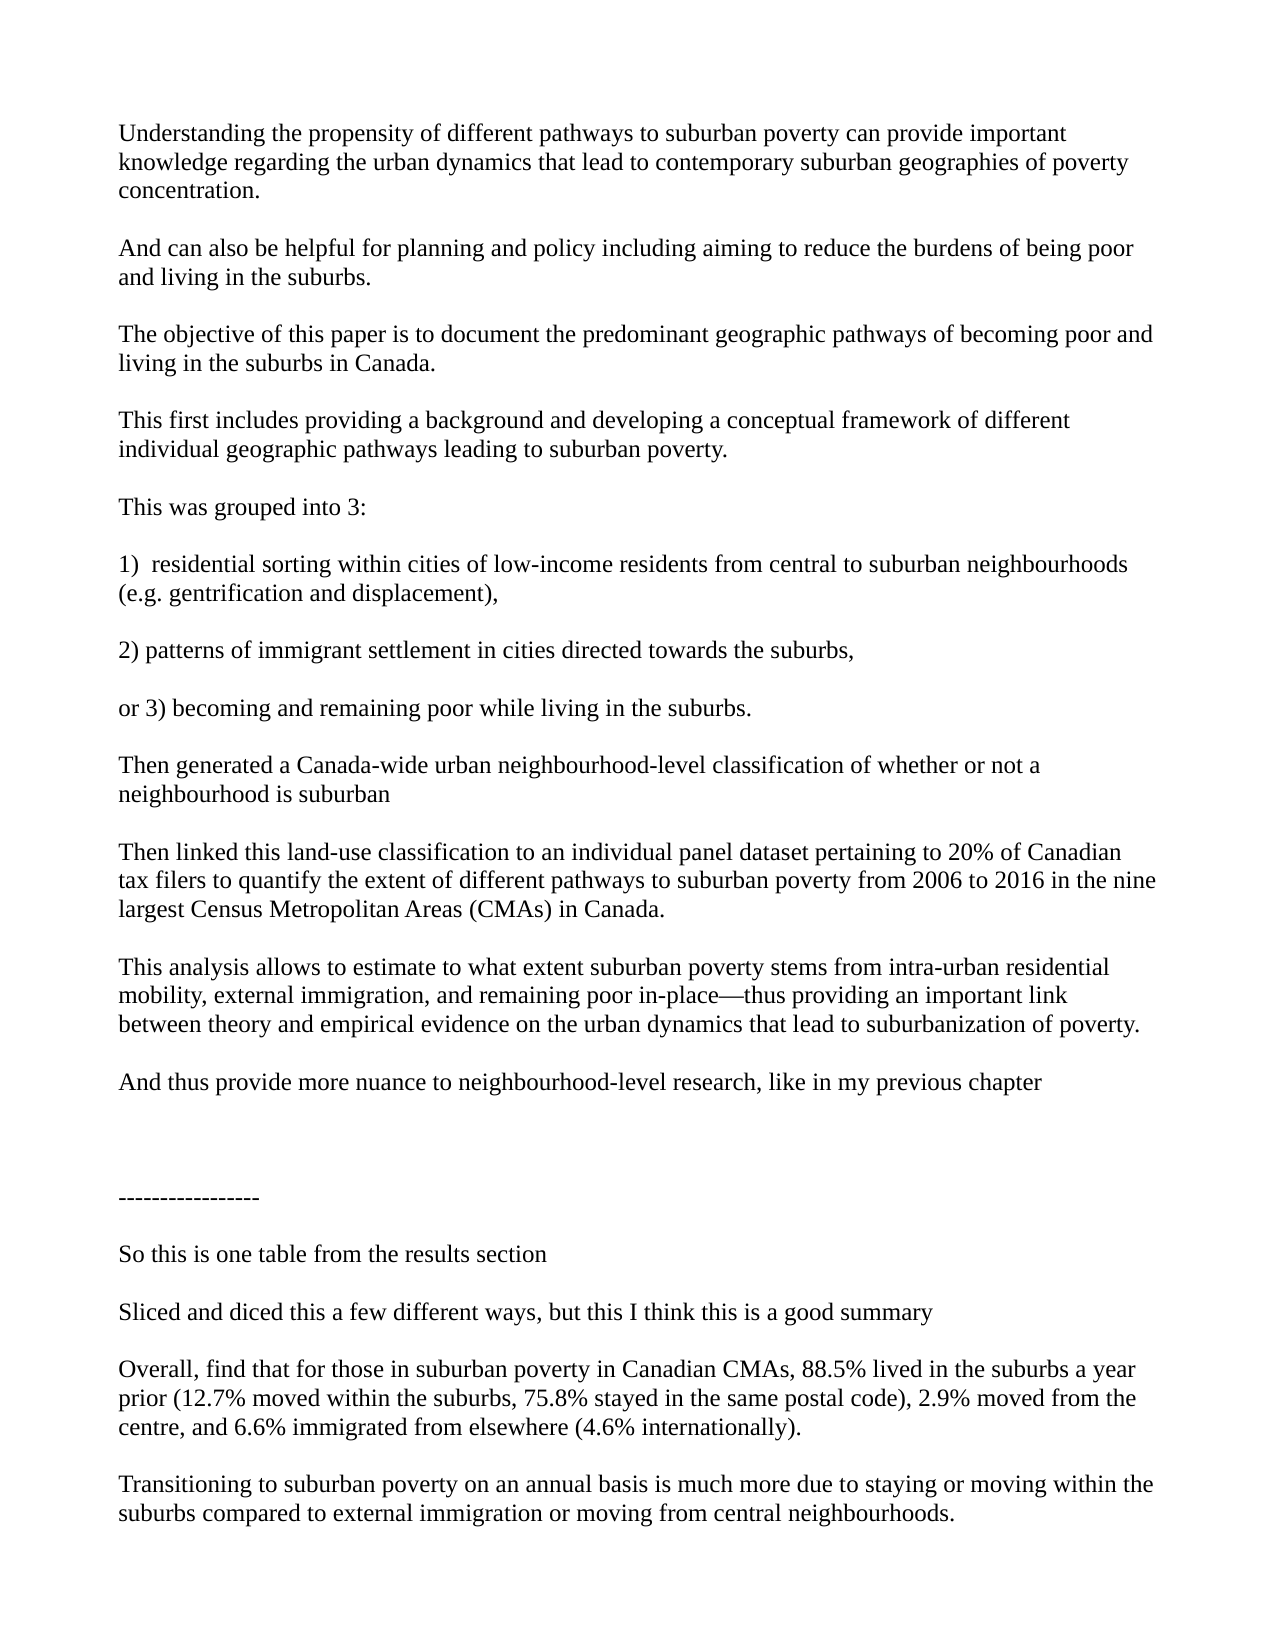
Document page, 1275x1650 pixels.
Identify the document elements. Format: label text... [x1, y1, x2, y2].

text So this is one table from the results section [118, 1239, 1157, 1268]
text This analysis allows to estimate to what extent suburban poverty stems from intra-urban residential mobility, external immigration, and remaining poor in-place—thus providing an important link between theory and empirical evidence on the urban dynamics that lead to suburbanization of poverty. [118, 952, 1157, 1038]
text This was grouped into 3: [118, 492, 1157, 521]
text 2) patterns of immigrant settlement in cities directed towards the suburbs, [118, 636, 1157, 664]
text Transitioning to suburban poverty on an annual basis is much more due to staying or moving within the suburbs compared to external immigration or moving from central neighbourhoods. [118, 1469, 1157, 1527]
text Then generated a Canada-wide urban neighbourhood-level classification of whether or not a neighbourhood is suburban [118, 751, 1157, 808]
text And thus provide more nuance to neighbourhood-level research, like in my previous chapter [118, 1067, 1157, 1096]
text Understanding the propensity of different pathways to suburban poverty can provide important knowledge regarding the urban dynamics that lead to contemporary suburban geographies of poverty concentration. [118, 118, 1157, 204]
text Sliced and diced this a few different ways, but this I think this is a good summary [118, 1297, 1157, 1326]
text The objective of this paper is to document the predominant geographic pathways of becoming poor and living in the suburbs in Canada. [118, 319, 1157, 377]
text And can also be helpful for planning and policy including aiming to reduce the burdens of being poor and living in the suburbs. [118, 233, 1157, 291]
text ----------------- [118, 1182, 1157, 1211]
text This first includes providing a background and developing a conceptual framework of different individual geographic pathways leading to suburban poverty. [118, 406, 1157, 463]
text or 3) becoming and remaining poor while living in the suburbs. [118, 693, 1157, 722]
text Then linked this land-use classification to an individual panel dataset pertaining to 20% of Canadian tax filers to quantify the extent of different pathways to suburban poverty from 2006 to 2016 in the nine largest Census Metropolitan Areas (CMAs) in Canada. [118, 837, 1157, 923]
text 1) residential sorting within cities of low-income residents from central to suburban neighbourhoods (e.g. gentrification and displacement), [118, 549, 1157, 607]
text Overall, find that for those in suburban poverty in Canadian CMAs, 88.5% lived in the suburbs a year prior (12.7% moved within the suburbs, 75.8% stayed in the same postal code), 2.9% moved from the centre, and 6.6% immigrated from elsewhere (4.6% internationally). [118, 1354, 1157, 1441]
